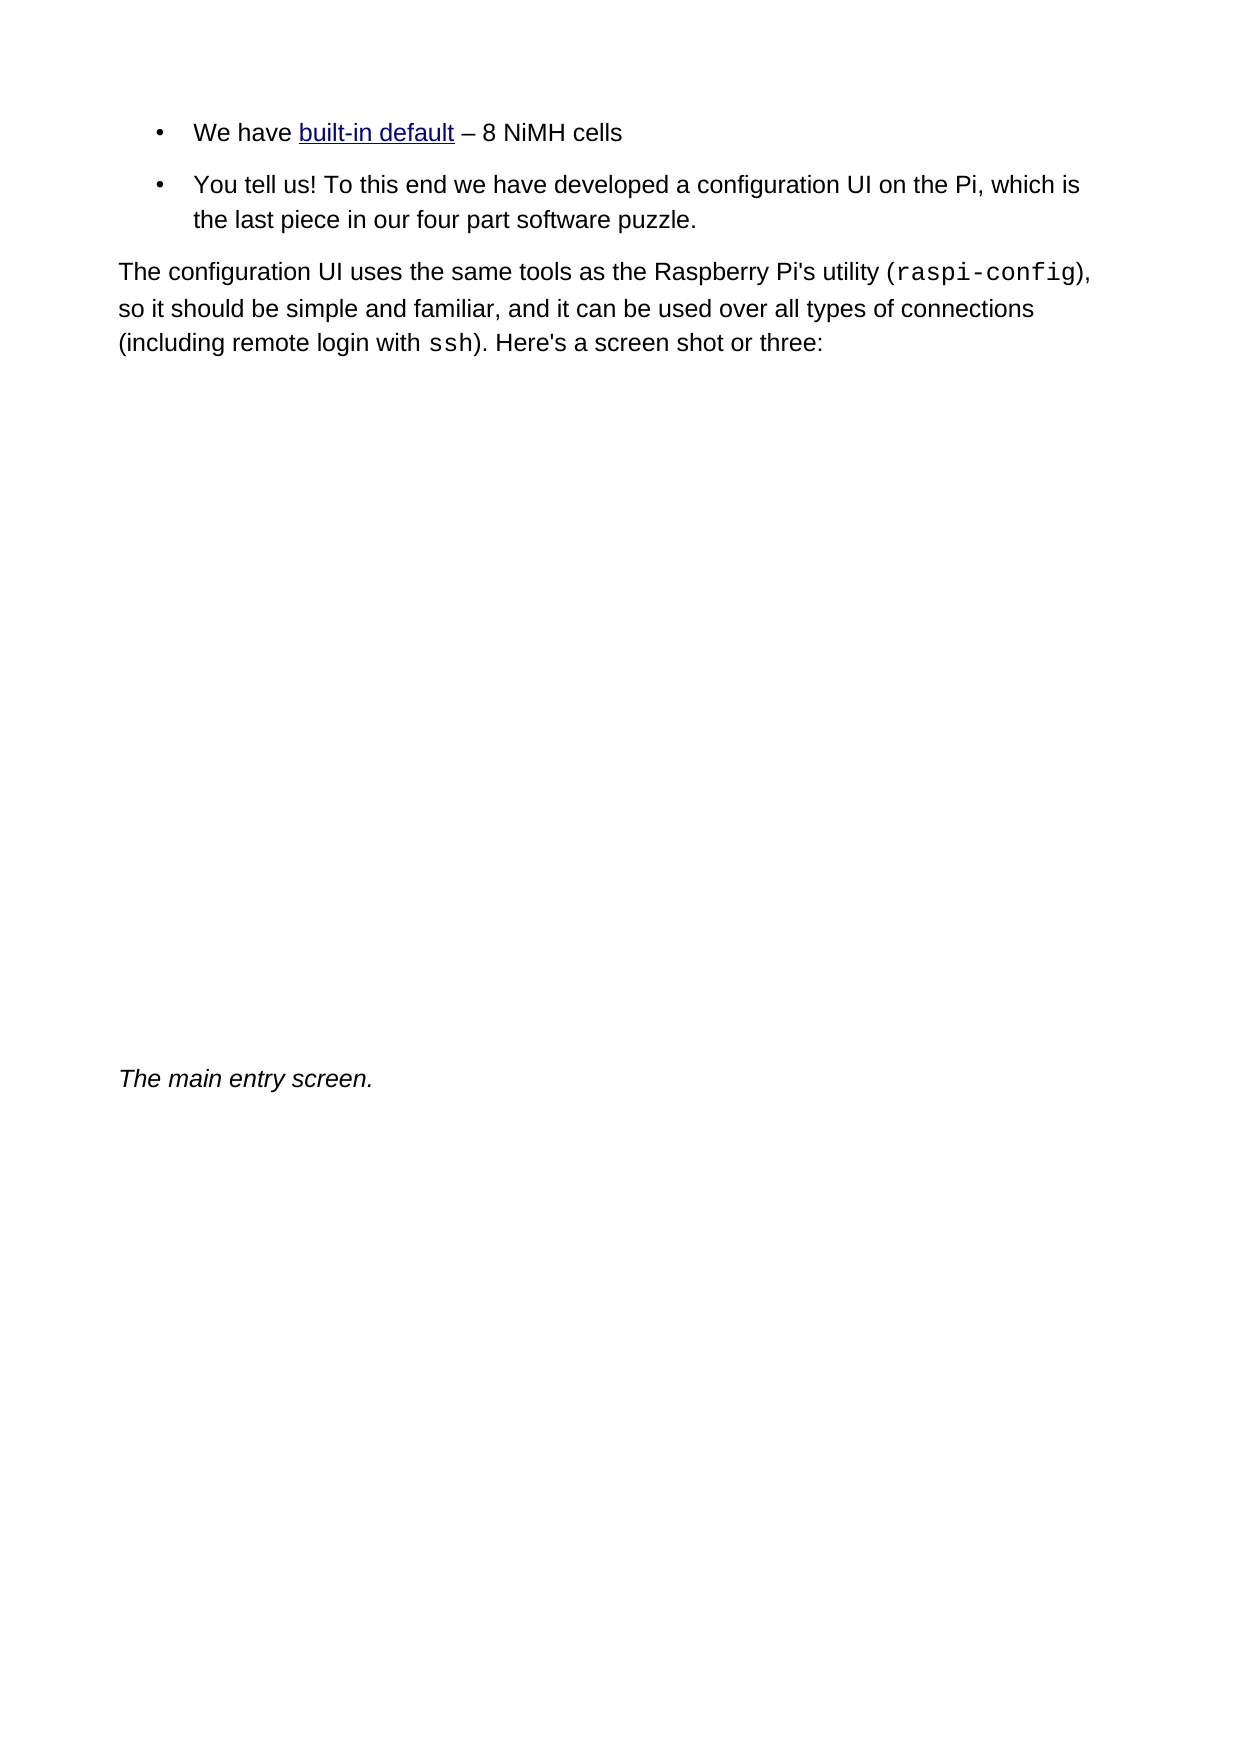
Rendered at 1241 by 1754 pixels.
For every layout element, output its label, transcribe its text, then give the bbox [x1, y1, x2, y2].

text The configuration UI uses the same tools as the Raspberry Pi's utility (raspi-config), so it should be simple and familiar, and it can be used over all types of connections (including remote login with ssh). Here's a screen shot or three: [118, 257, 1122, 359]
list We have built-in default – 8 NiMH cells [156, 118, 1122, 147]
text The main entry screen. [118, 377, 1122, 1093]
list You tell us! To this end we have developed a configuration UI on the Pi, which is the last piece in our four part software puzzle. [156, 170, 1122, 234]
